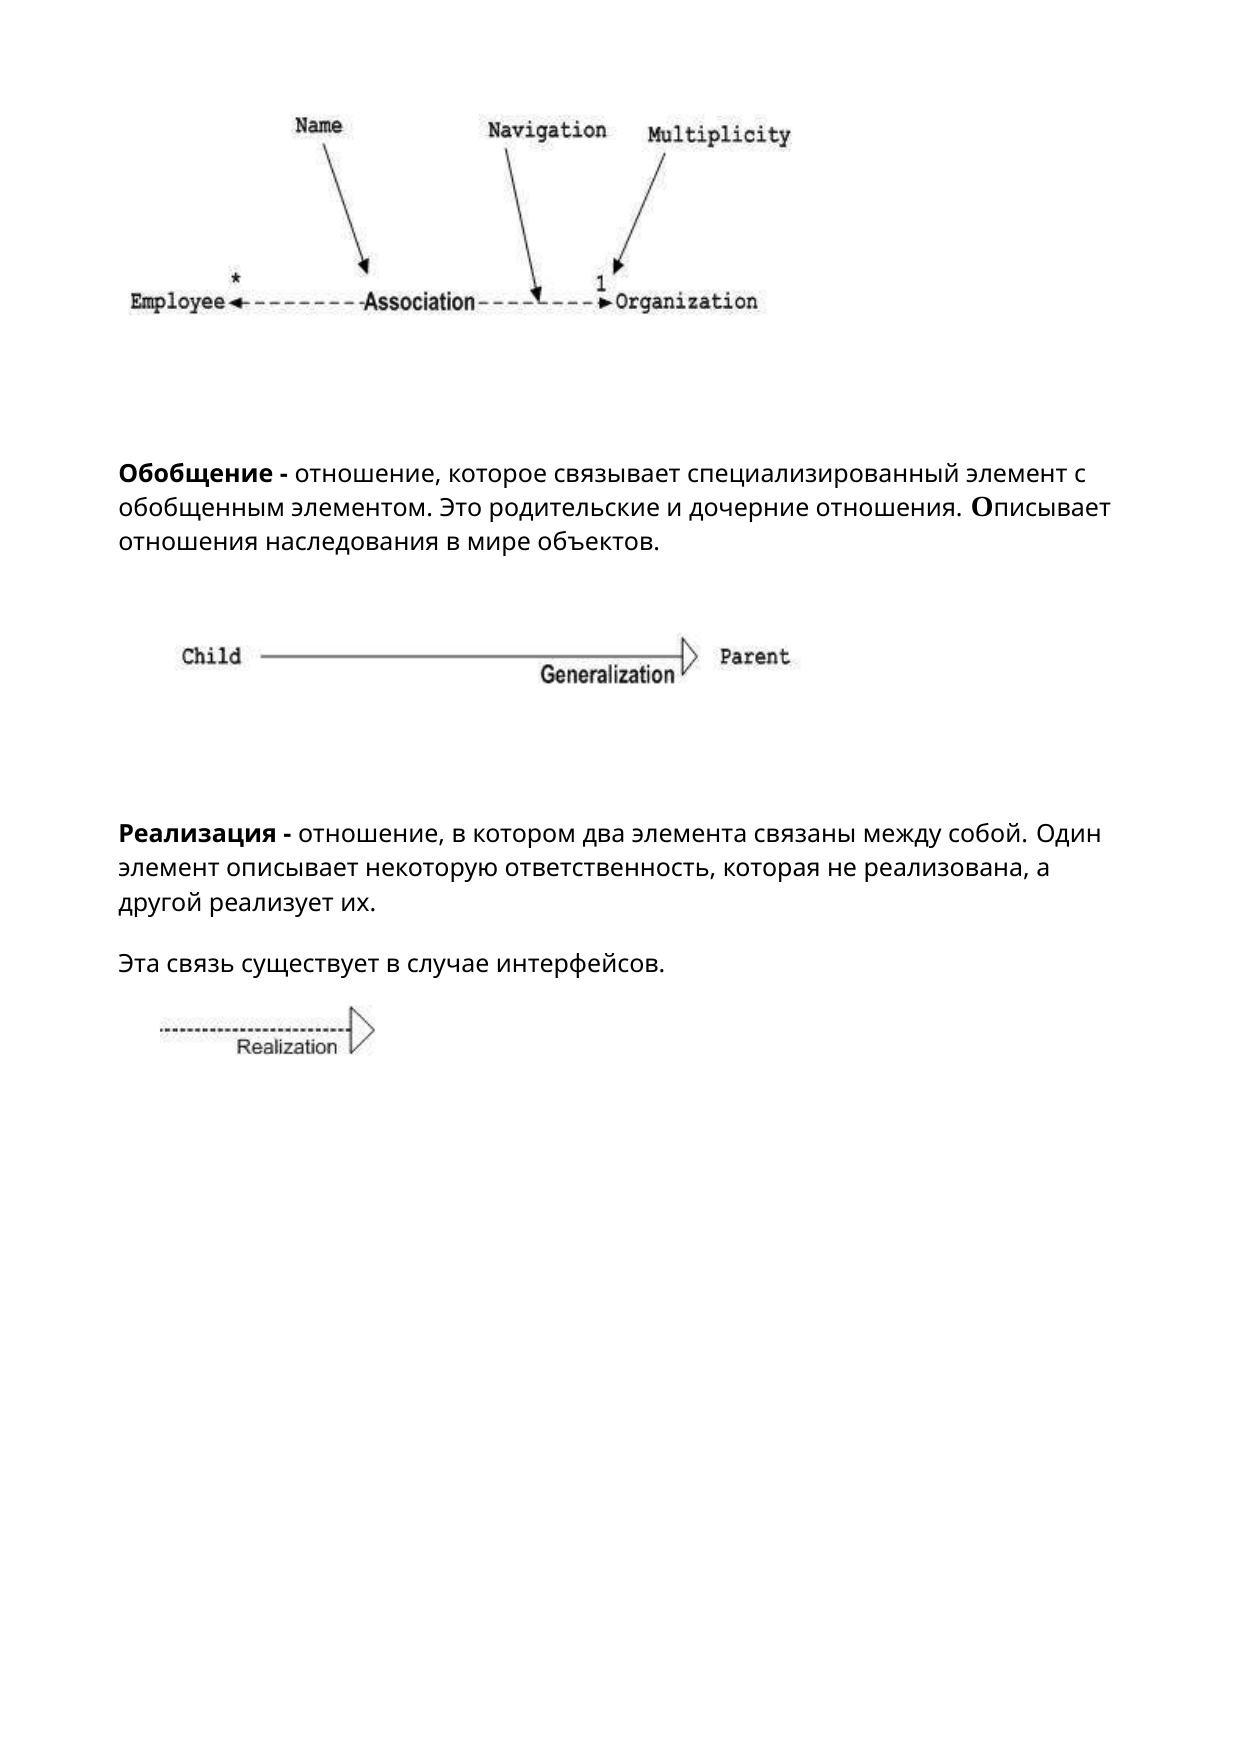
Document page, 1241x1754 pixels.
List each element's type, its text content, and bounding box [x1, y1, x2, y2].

picture [150, 608, 820, 704]
subtitle Реализация - отношение, в котором два элемента связаны между собой. Один элемент описывает некоторую ответственность, которая не реализована, а другой реализует их. [118, 815, 1122, 918]
picture [159, 1005, 376, 1062]
picture [117, 102, 811, 331]
subtitle Эта связь существует в случае интерфейсов. [118, 945, 1122, 979]
subtitle Обобщение - отношение, которое связывает специализированный элемент с обобщенным элементом. Это родительские и дочерние отношения. Описывает отношения наследования в мире объектов. [118, 455, 1122, 558]
